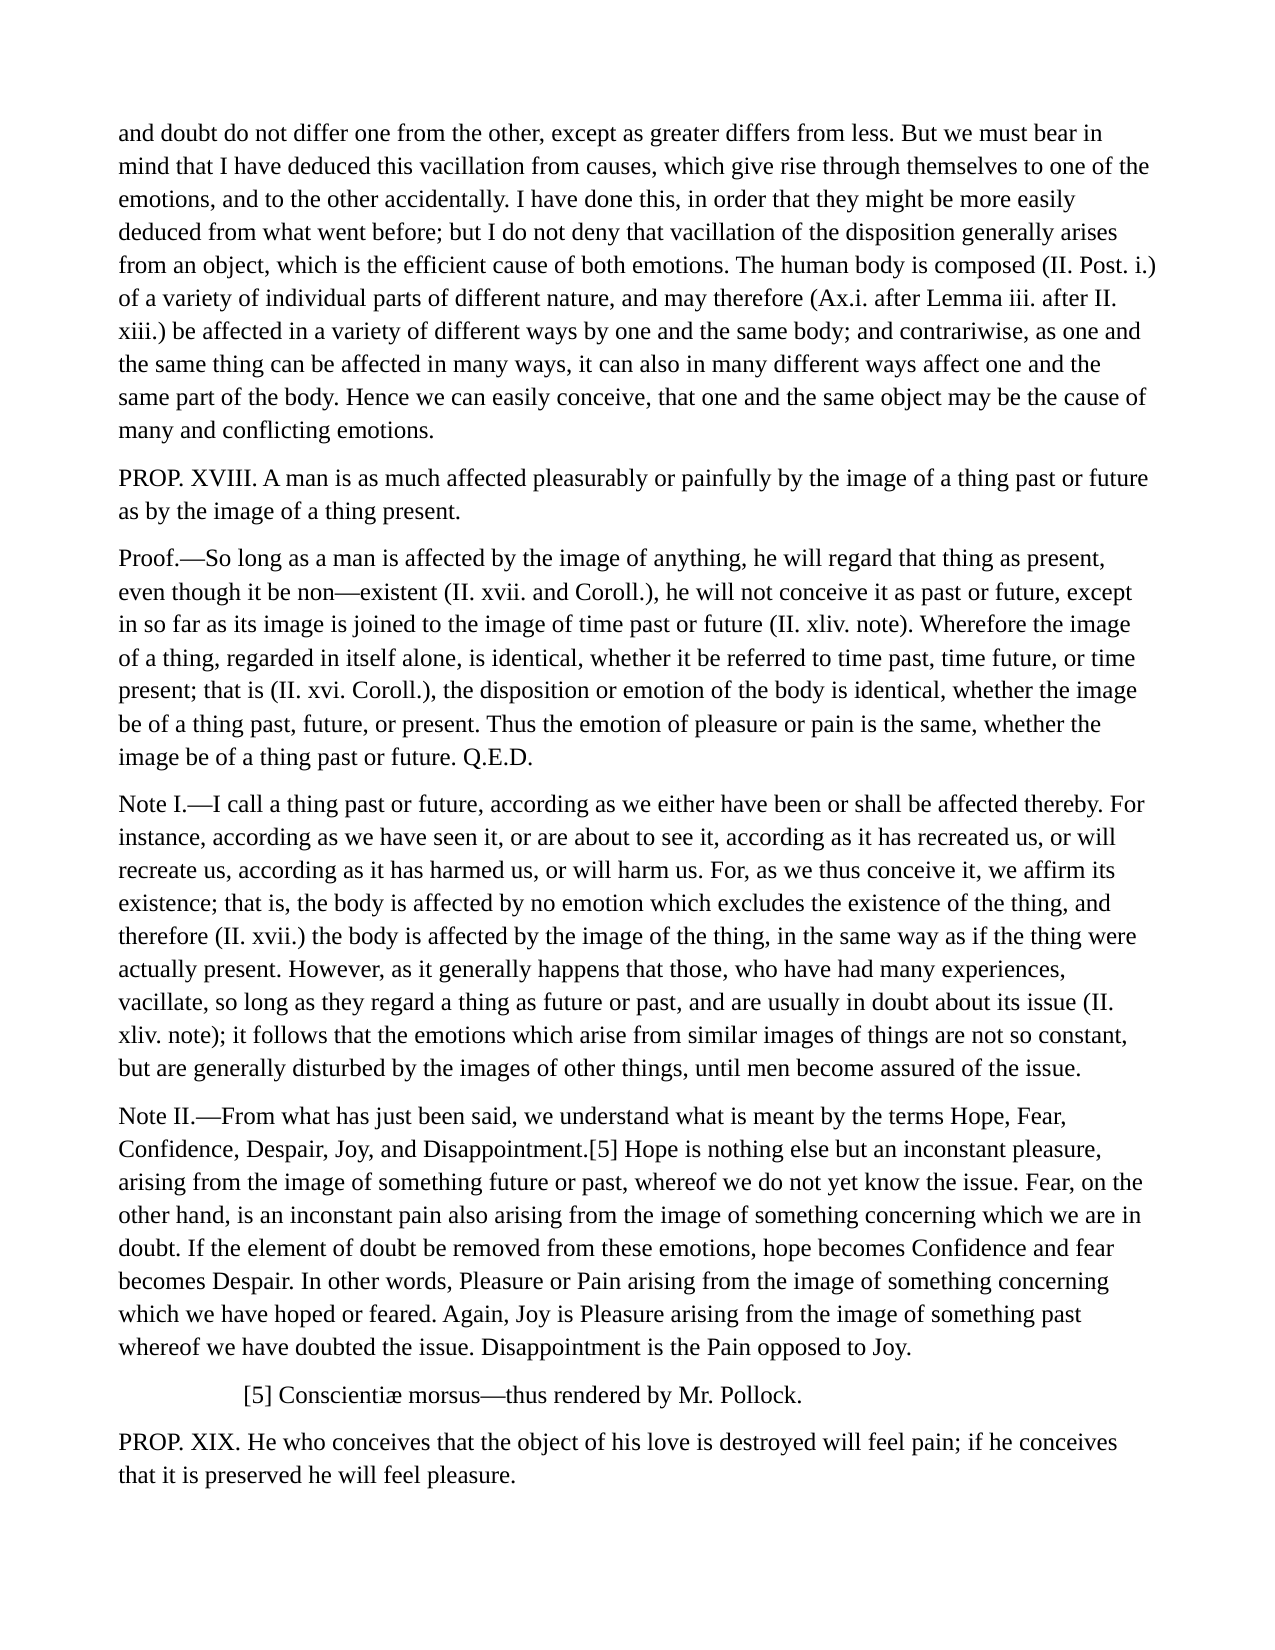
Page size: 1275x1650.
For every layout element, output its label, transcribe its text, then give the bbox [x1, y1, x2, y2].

text PROP. XVIII. A man is as much affected pleasurably or painfully by the image of a thing past or future as by the image of a thing present. [118, 463, 1157, 525]
text Proof.—So long as a man is affected by the image of anything, he will regard that thing as present, even though it be non—existent (II. xvii. and Coroll.), he will not conceive it as past or future, except in so far as its image is joined to the image of time past or future (II. xliv. note). Wherefore the image of a thing, regarded in itself alone, is identical, whether it be referred to time past, time future, or time present; that is (II. xvi. Coroll.), the disposition or emotion of the body is identical, whether the image be of a thing past, future, or present. Thus the emotion of pleasure or pain is the same, whether the image be of a thing past or future. Q.E.D. [118, 543, 1157, 770]
text PROP. XIX. He who conceives that the object of his love is destroyed will feel pain; if he conceives that it is preserved he will feel pleasure. [118, 1427, 1157, 1489]
text Note II.—From what has just been said, we understand what is meant by the terms Hope, Fear, Confidence, Despair, Joy, and Disappointment.[5] Hope is nothing else but an inconstant pleasure, arising from the image of something future or past, whereof we do not yet know the issue. Fear, on the other hand, is an inconstant pain also arising from the image of something concerning which we are in doubt. If the element of doubt be removed from these emotions, hope becomes Confidence and fear becomes Despair. In other words, Pleasure or Pain arising from the image of something concerning which we have hoped or feared. Again, Joy is Pleasure arising from the image of something past whereof we have doubted the issue. Disappointment is the Pain opposed to Joy. [118, 1101, 1157, 1361]
text and doubt do not differ one from the other, except as greater differs from less. But we must bear in mind that I have deduced this vacillation from causes, which give rise through themselves to one of the emotions, and to the other accidentally. I have done this, in order that they might be more easily deduced from what went before; but I do not deny that vacillation of the disposition generally arises from an object, which is the efficient cause of both emotions. The human body is composed (II. Post. i.) of a variety of individual parts of different nature, and may therefore (Ax.i. after Lemma iii. after II. xiii.) be affected in a variety of different ways by one and the same body; and contrariwise, as one and the same thing can be affected in many ways, it can also in many different ways affect one and the same part of the body. Hence we can easily conceive, that one and the same object may be the cause of many and conflicting emotions. [118, 118, 1157, 444]
text [5] Conscientiæ morsus—thus rendered by Mr. Pollock. [243, 1380, 1157, 1408]
text Note I.—I call a thing past or future, according as we either have been or shall be affected thereby. For instance, according as we have seen it, or are about to see it, according as it has recreated us, or will recreate us, according as it has harmed us, or will harm us. For, as we thus conceive it, we affirm its existence; that is, the body is affected by no emotion which excludes the existence of the thing, and therefore (II. xvii.) the body is affected by the image of the thing, in the same way as if the thing were actually present. However, as it generally happens that those, who have had many experiences, vacillate, so long as they regard a thing as future or past, and are usually in doubt about its issue (II. xliv. note); it follows that the emotions which arise from similar images of things are not so constant, but are generally disturbed by the images of other things, until men become assured of the issue. [118, 789, 1157, 1082]
